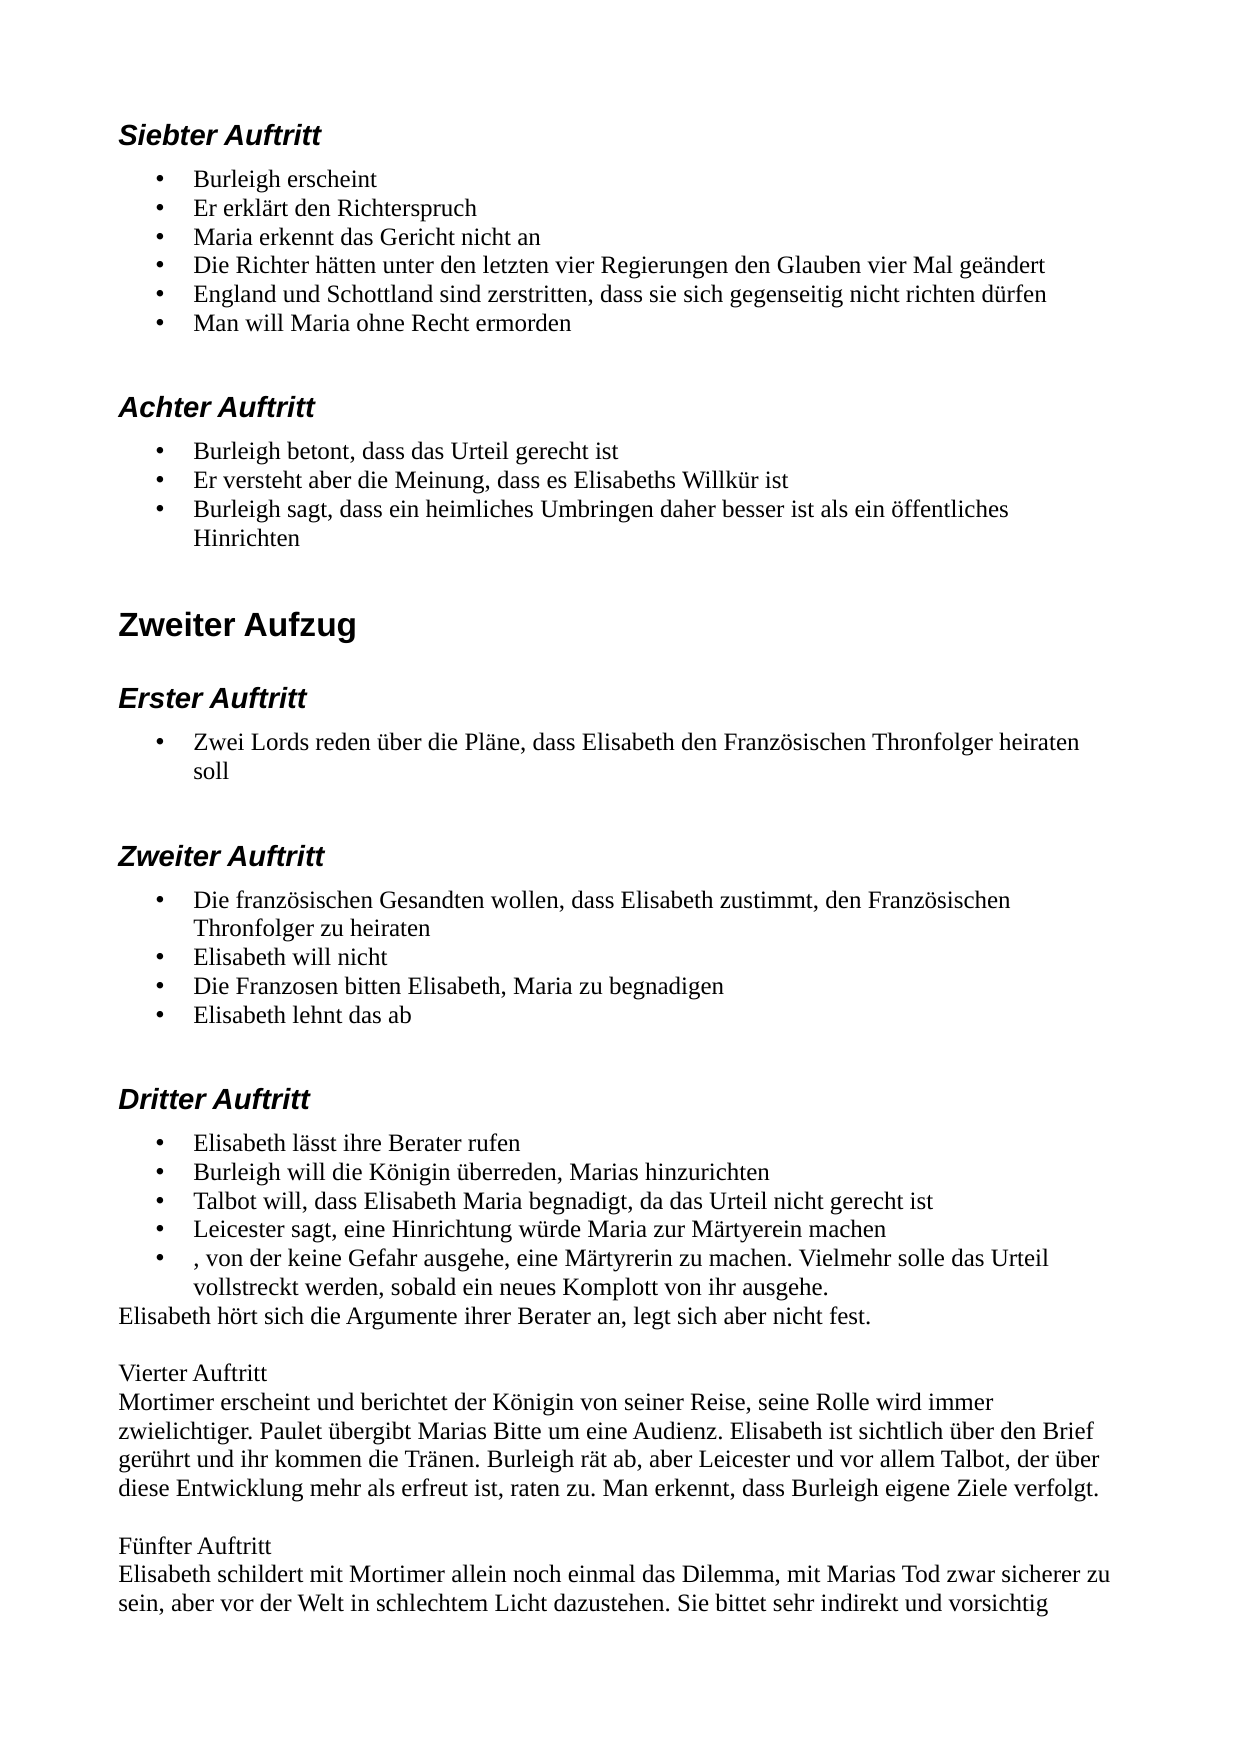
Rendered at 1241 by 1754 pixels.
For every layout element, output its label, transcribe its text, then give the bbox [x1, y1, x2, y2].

subtitle Dritter Auftritt [118, 1082, 1122, 1116]
list Man will Maria ohne Recht ermorden [156, 308, 1122, 337]
list Elisabeth lehnt das ab [156, 1000, 1122, 1028]
list Er erklärt den Richterspruch [156, 193, 1122, 222]
text Fünfter Auftritt [118, 1531, 1122, 1559]
list Elisabeth lässt ihre Berater rufen [156, 1128, 1122, 1157]
list Talbot will, dass Elisabeth Maria begnadigt, da das Urteil nicht gerecht ist [156, 1186, 1122, 1214]
list Elisabeth will nicht [156, 942, 1122, 971]
subtitle Siebter Auftritt [118, 118, 1122, 152]
list England und Schottland sind zerstritten, dass sie sich gegenseitig nicht richten dürfen [156, 279, 1122, 308]
subtitle Zweiter Auftritt [118, 839, 1122, 872]
list Die französischen Gesandten wollen, dass Elisabeth zustimmt, den Französischen Thronfolger zu heiraten [156, 885, 1122, 942]
list Die Franzosen bitten Elisabeth, Maria zu begnadigen [156, 971, 1122, 1000]
list Er versteht aber die Meinung, dass es Elisabeths Willkür ist [156, 465, 1122, 494]
text Elisabeth hört sich die Argumente ihrer Berater an, legt sich aber nicht fest. [118, 1301, 1122, 1329]
list Leicester sagt, eine Hinrichtung würde Maria zur Märtyerein machen [156, 1214, 1122, 1243]
text Vierter Auftritt [118, 1358, 1122, 1387]
subtitle Erster Auftritt [118, 681, 1122, 715]
list Burleigh sagt, dass ein heimliches Umbringen daher besser ist als ein öffentliches Hinrichten [156, 494, 1122, 551]
list Zwei Lords reden über die Pläne, dass Elisabeth den Französischen Thronfolger heiraten soll [156, 727, 1122, 785]
list Burleigh erscheint [156, 164, 1122, 193]
list Die Richter hätten unter den letzten vier Regierungen den Glauben vier Mal geändert [156, 250, 1122, 279]
list Burleigh betont, dass das Urteil gerecht ist [156, 436, 1122, 465]
list Burleigh will die Königin überreden, Marias hinzurichten [156, 1157, 1122, 1186]
subtitle Achter Auftritt [118, 390, 1122, 424]
text Mortimer erscheint und berichtet der Königin von seiner Reise, seine Rolle wird immer zwielichtiger. Paulet übergibt Marias Bitte um eine Audienz. Elisabeth ist sichtlich über den Brief gerührt und ihr kommen die Tränen. Burleigh rät ab, aber Leicester und vor allem Talbot, der über diese Entwicklung mehr als erfreut ist, raten zu. Man erkennt, dass Burleigh eigene Ziele verfolgt. [118, 1387, 1122, 1502]
subtitle Zweiter Aufzug [118, 605, 1122, 644]
list Maria erkennt das Gericht nicht an [156, 222, 1122, 250]
text Elisabeth schildert mit Mortimer allein noch einmal das Dilemma, mit Marias Tod zwar sicherer zu sein, aber vor der Welt in schlechtem Licht dazustehen. Sie bittet sehr indirekt und vorsichtig [118, 1559, 1122, 1617]
list , von der keine Gefahr ausgehe, eine Märtyrerin zu machen. Vielmehr solle das Urteil vollstreckt werden, sobald ein neues Komplott von ihr ausgehe. [156, 1243, 1122, 1301]
